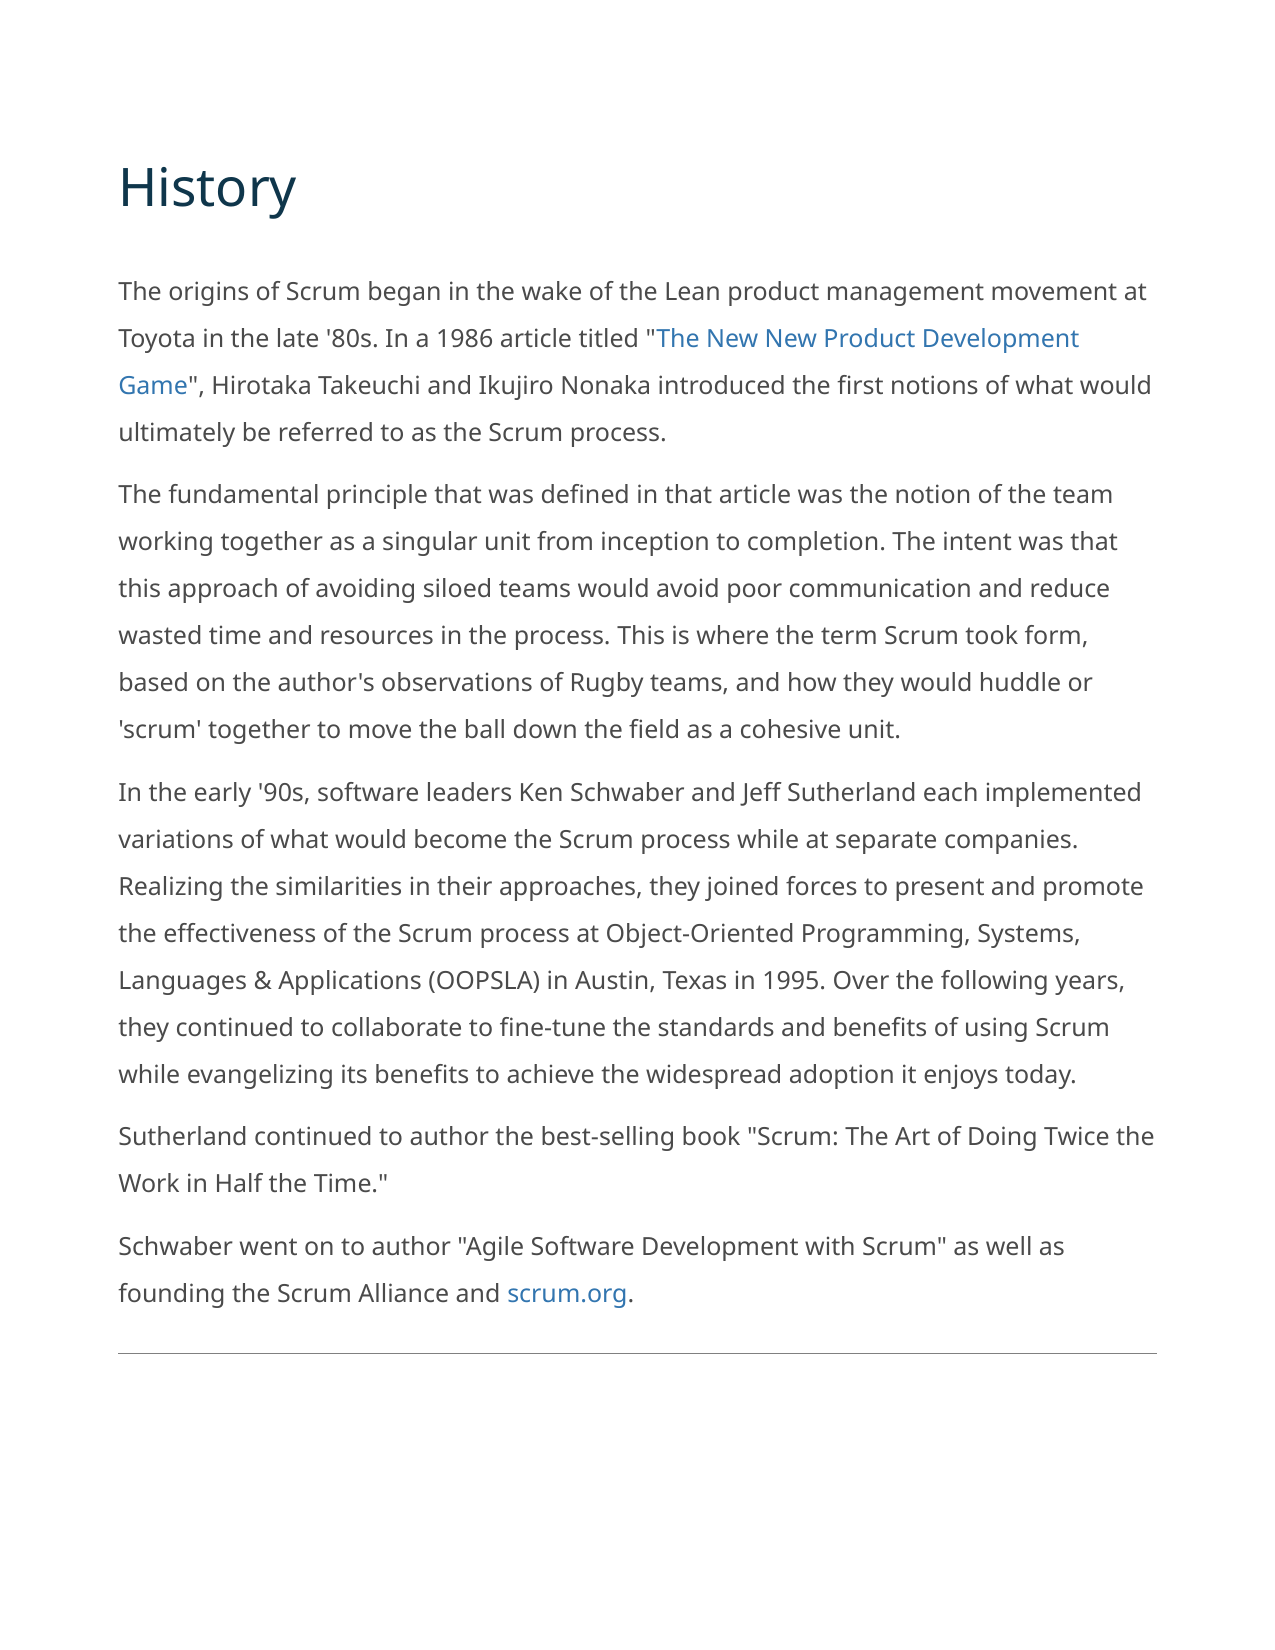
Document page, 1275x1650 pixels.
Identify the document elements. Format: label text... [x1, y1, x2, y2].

subtitle History [118, 149, 1157, 222]
text In the early '90s, software leaders Ken Schwaber and Jeff Sutherland each implemented variations of what would become the Scrum process while at separate companies. Realizing the similarities in their approaches, they joined forces to present and promote the effectiveness of the Scrum process at Object-Oriented Programming, Systems, Languages & Applications (OOPSLA) in Austin, Texas in 1995. Over the following years, they continued to collaborate to fine-tune the standards and benefits of using Scrum while evangelizing its benefits to achieve the widespread adoption it enjoys today. [118, 774, 1157, 1091]
text Sutherland continued to author the best-selling book "Scrum: The Art of Doing Twice the Work in Half the Time." [118, 1119, 1157, 1200]
text Schwaber went on to author "Agile Software Development with Scrum" as well as founding the Scrum Alliance and scrum.org. [118, 1229, 1157, 1310]
text The fundamental principle that was defined in that article was the notion of the team working together as a singular unit from inception to completion. The intent was that this approach of avoiding siloed teams would avoid poor communication and reduce wasted time and resources in the process. This is where the term Scrum took form, based on the author's observations of Rugby teams, and how they would huddle or 'scrum' together to move the ball down the field as a cohesive unit. [118, 477, 1157, 746]
text The origins of Scrum began in the wake of the Lean product management movement at Toyota in the late '80s. In a 1986 article titled "The New New Product Development Game", Hirotaka Takeuchi and Ikujiro Nonaka introduced the first notions of what would ultimately be referred to as the Scrum process. [118, 273, 1157, 448]
